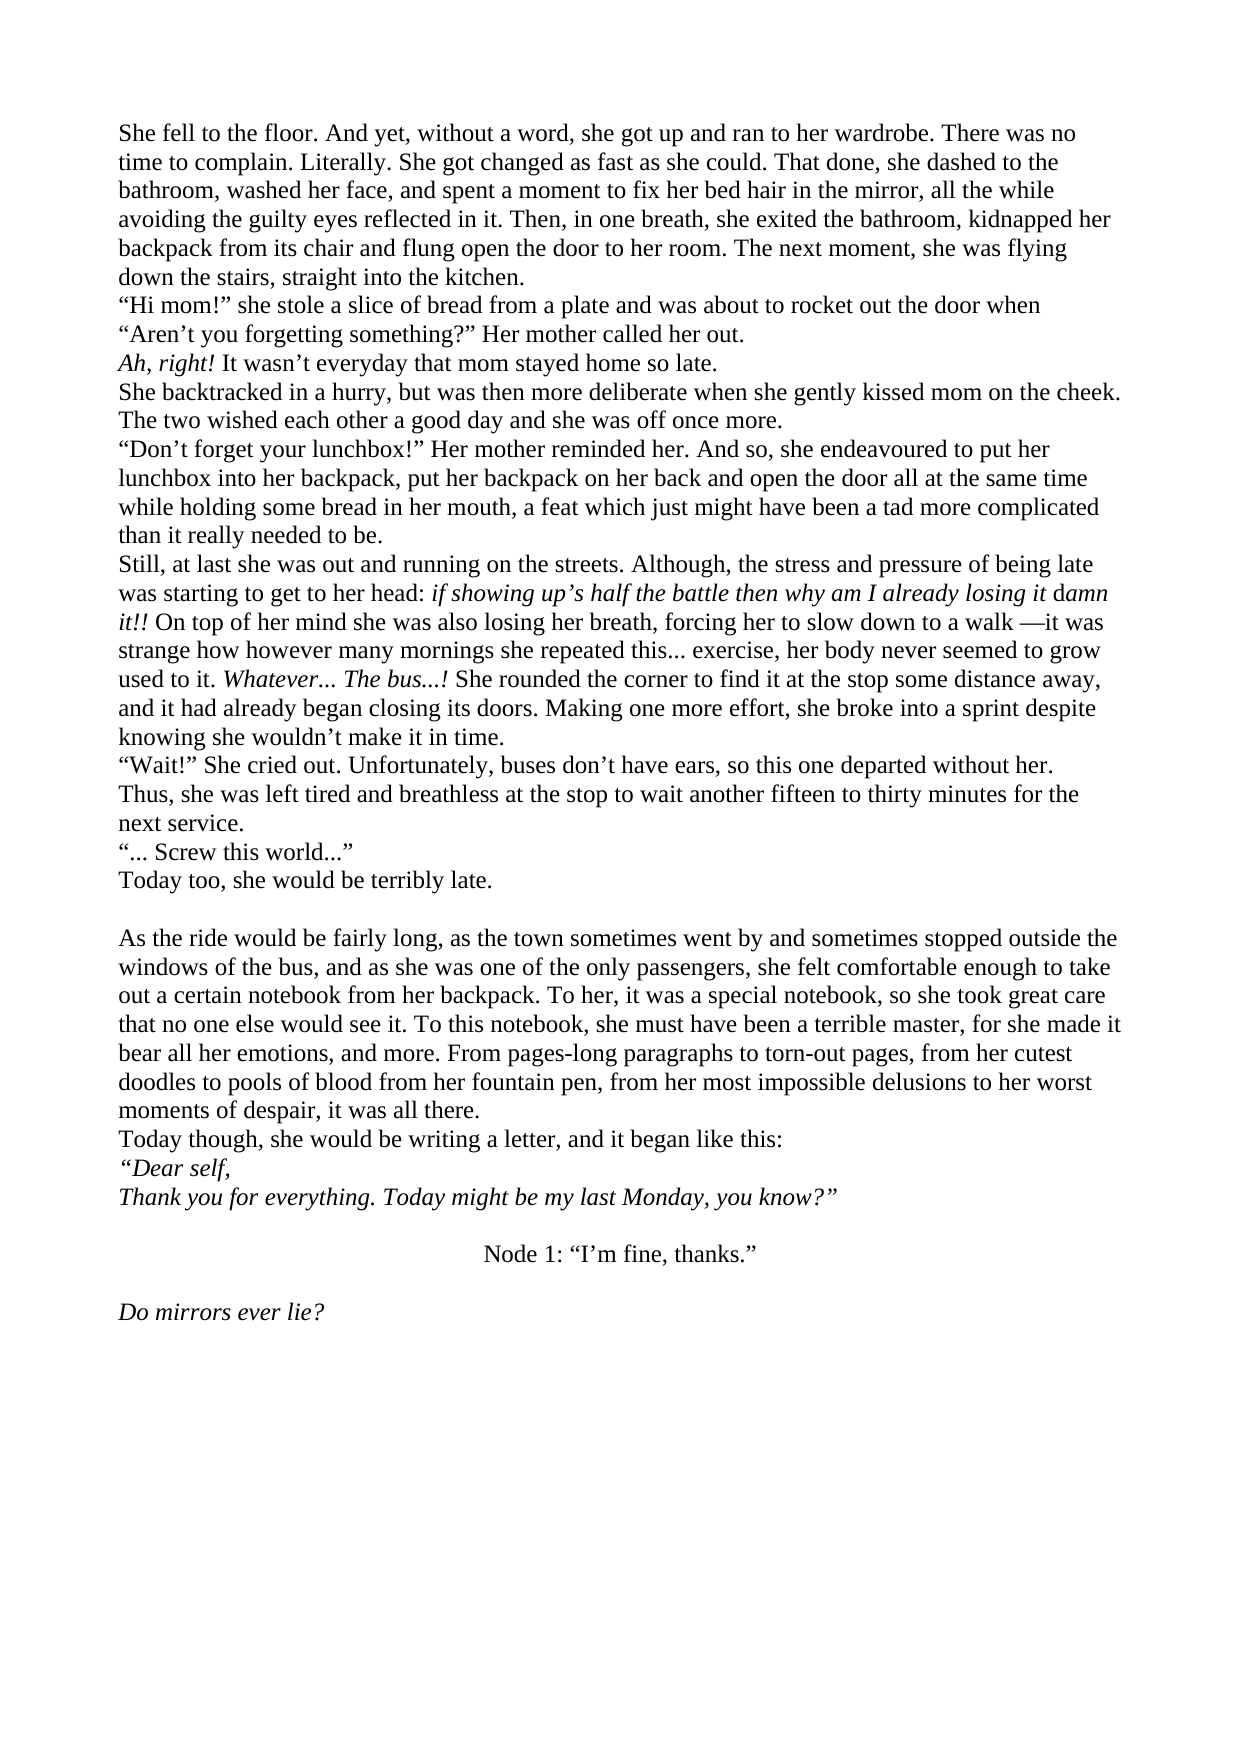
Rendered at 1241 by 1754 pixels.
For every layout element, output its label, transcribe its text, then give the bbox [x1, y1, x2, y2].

text Ah, right! It wasn’t everyday that mom stayed home so late. [118, 348, 1122, 377]
text Thank you for everything. Today might be my last Monday, you know?” [118, 1182, 1122, 1211]
text She fell to the floor. And yet, without a word, she got up and ran to her wardrobe. There was no time to complain. Literally. She got changed as fast as she could. That done, she dashed to the bathroom, washed her face, and spent a moment to fix her bed hair in the mirror, all the while avoiding the guilty eyes reflected in it. Then, in one breath, she exited the bathroom, kidnapped her backpack from its chair and flung open the door to her room. The next moment, she was flying down the stairs, straight into the kitchen. [118, 118, 1122, 291]
text She backtracked in a hurry, but was then more deliberate when she gently kissed mom on the cheek. The two wished each other a good day and she was off once more. [118, 377, 1122, 434]
text Still, at last she was out and running on the streets. Although, the stress and pressure of being late was starting to get to her head: if showing up’s half the battle then why am I already losing it damn it!! On top of her mind she was also losing her breath, forcing her to slow down to a walk —it was strange how however many mornings she repeated this... exercise, her body never seemed to grow used to it. Whatever... The bus...! She rounded the corner to find it at the stop some distance away, and it had already began closing its doors. Making one more effort, she broke into a sprint despite knowing she wouldn’t make it in time. [118, 549, 1122, 751]
text “... Screw this world...” [118, 837, 1122, 866]
text Do mirrors ever lie? [118, 1297, 1122, 1326]
text “Aren’t you forgetting something?” Her mother called her out. [118, 319, 1122, 348]
text Today too, she would be terribly late. [118, 866, 1122, 894]
text Thus, she was left tired and breathless at the stop to wait another fifteen to thirty minutes for the next service. [118, 779, 1122, 837]
text As the ride would be fairly long, as the town sometimes went by and sometimes stopped outside the windows of the bus, and as she was one of the only passengers, she felt comfortable enough to take out a certain notebook from her backpack. To her, it was a special notebook, so she took great care that no one else would see it. To this notebook, she must have been a terrible master, for she made it bear all her emotions, and more. From pages-long paragraphs to torn-out pages, from her cutest doodles to pools of blood from her fountain pen, from her most impossible delusions to her worst moments of despair, it was all there. [118, 923, 1122, 1124]
text “Hi mom!” she stole a slice of bread from a plate and was about to rocket out the door when [118, 291, 1122, 319]
text “Don’t forget your lunchbox!” Her mother reminded her. And so, she endeavoured to put her lunchbox into her backpack, put her backpack on her back and open the door all at the same time while holding some bread in her mouth, a feat which just might have been a tad more complicated than it really needed to be. [118, 434, 1122, 549]
text “Wait!” She cried out. Unfortunately, buses don’t have ears, so this one departed without her. [118, 751, 1122, 779]
text Node 1: “I’m fine, thanks.” [118, 1239, 1122, 1268]
text “Dear self, [118, 1153, 1122, 1182]
text Today though, she would be writing a letter, and it began like this: [118, 1124, 1122, 1153]
